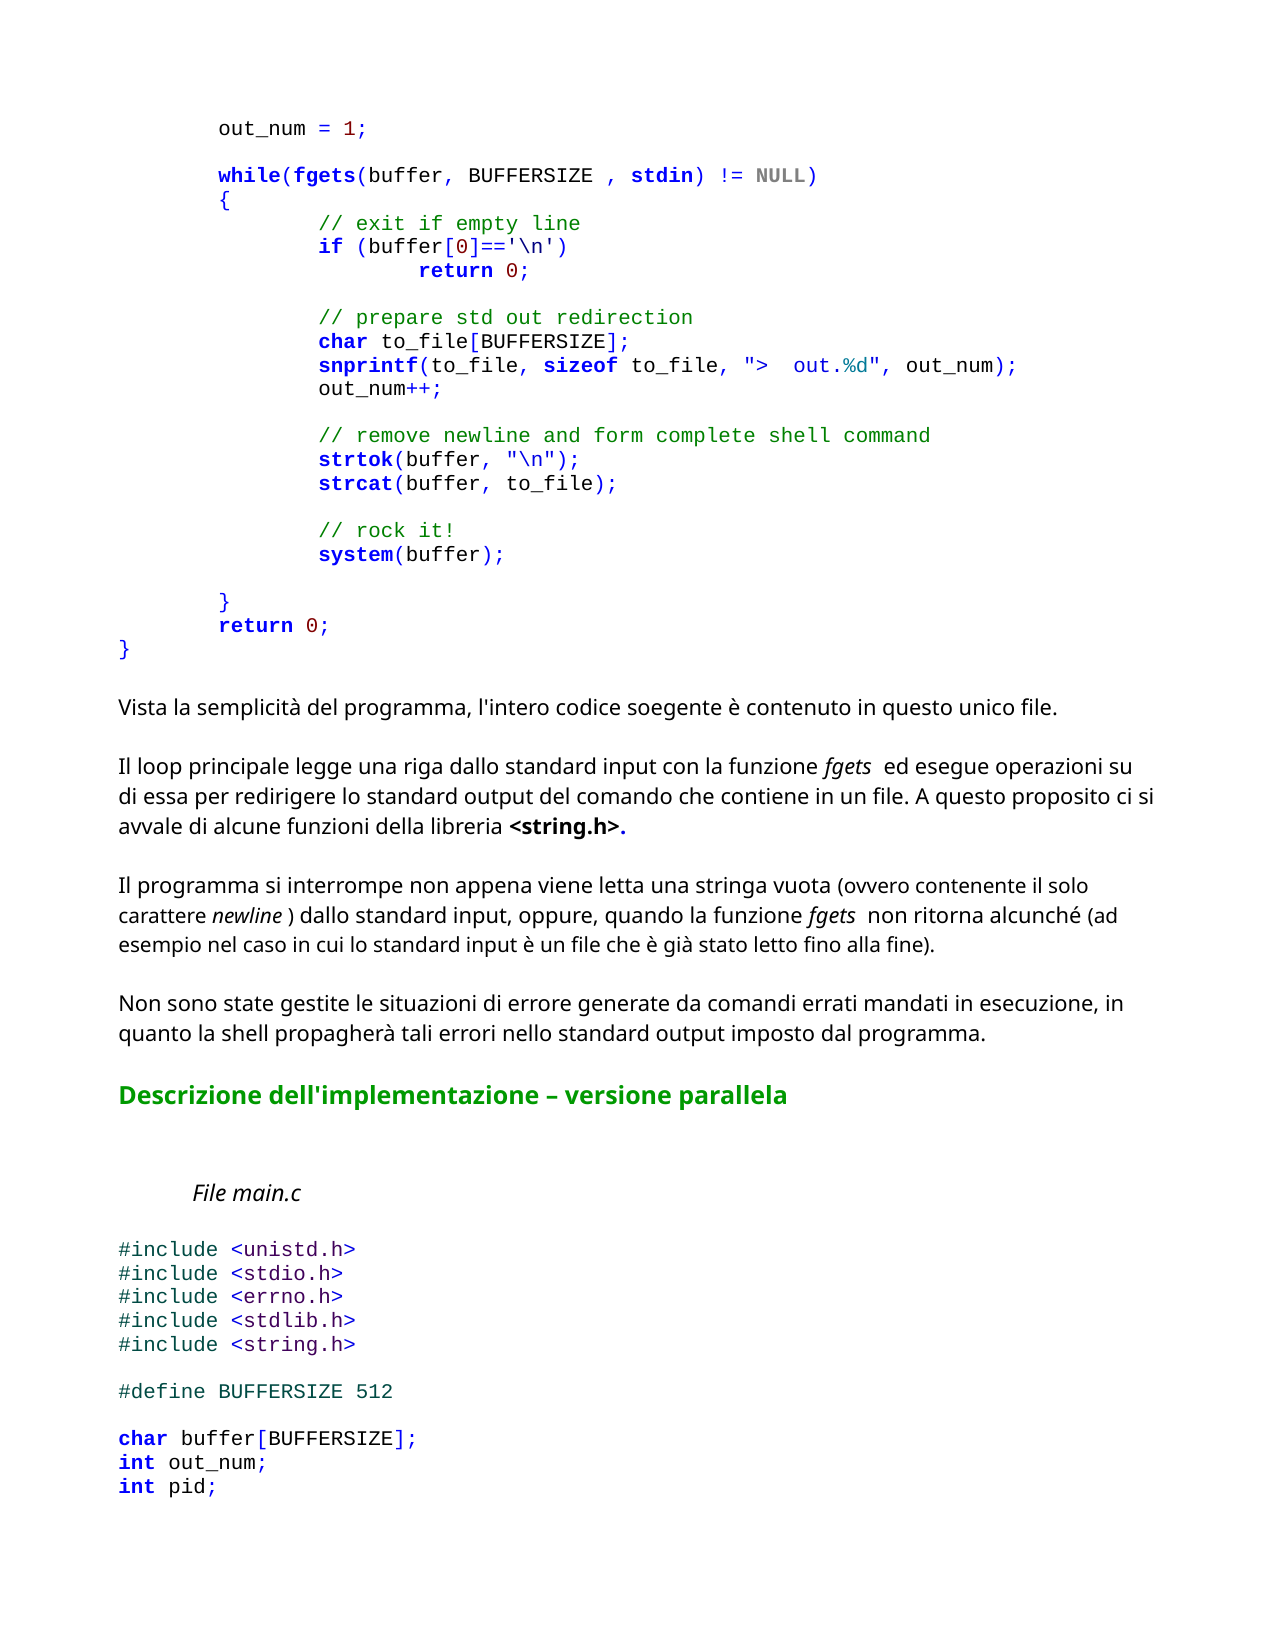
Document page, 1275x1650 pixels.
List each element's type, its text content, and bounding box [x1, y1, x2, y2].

text char to_file[BUFFERSIZE]; [118, 331, 1157, 354]
text // rock it! [118, 520, 1157, 544]
text #include <stdlib.h> [118, 1310, 1157, 1334]
text Vista la semplicità del programma, l'intero codice soegente è contenuto in questo unico file. [118, 691, 1157, 721]
text Il loop principale legge una riga dallo standard input con la funzione fgets ed esegue operazioni su di essa per redirigere lo standard output del comando che contiene in un file. A questo proposito ci si avvale di alcune funzioni della libreria <string.h>. [118, 751, 1157, 840]
text // prepare std out redirection [118, 307, 1157, 331]
text File main.c [118, 1177, 1157, 1208]
text } [118, 591, 1157, 615]
text // remove newline and form complete shell command [118, 426, 1157, 449]
text strtok(buffer, "\n"); [118, 449, 1157, 473]
text #include <errno.h> [118, 1287, 1157, 1310]
text out_num++; [118, 378, 1157, 402]
text snprintf(to_file, sizeof to_file, "> out.%d", out_num); [118, 354, 1157, 378]
text char buffer[BUFFERSIZE]; [118, 1428, 1157, 1452]
text Descrizione dell'implementazione – versione parallela [118, 1077, 1157, 1111]
text #include <unistd.h> [118, 1239, 1157, 1263]
text int out_num; [118, 1452, 1157, 1476]
text } [118, 638, 1157, 662]
text int pid; [118, 1476, 1157, 1499]
text #include <stdio.h> [118, 1263, 1157, 1287]
text while(fgets(buffer, BUFFERSIZE , stdin) != NULL) [118, 165, 1157, 189]
text out_num = 1; [118, 118, 1157, 142]
text Non sono state gestite le situazioni di errore generate da comandi errati mandati in esecuzione, in quanto la shell propagherà tali errori nello standard output imposto dal programma. [118, 988, 1157, 1048]
text Il programma si interrompe non appena viene letta una stringa vuota (ovvero contenente il solo carattere newline ) dallo standard input, oppure, quando la funzione fgets non ritorna alcunché (ad esempio nel caso in cui lo standard input è un file che è già stato letto fino alla fine). [118, 870, 1157, 958]
text return 0; [118, 615, 1157, 638]
text system(buffer); [118, 544, 1157, 567]
text // exit if empty line [118, 213, 1157, 236]
text #include <string.h> [118, 1334, 1157, 1357]
text if (buffer[0]=='\n') [118, 236, 1157, 260]
text return 0; [118, 260, 1157, 284]
text { [118, 189, 1157, 213]
text strcat(buffer, to_file); [118, 473, 1157, 496]
text #define BUFFERSIZE 512 [118, 1381, 1157, 1405]
